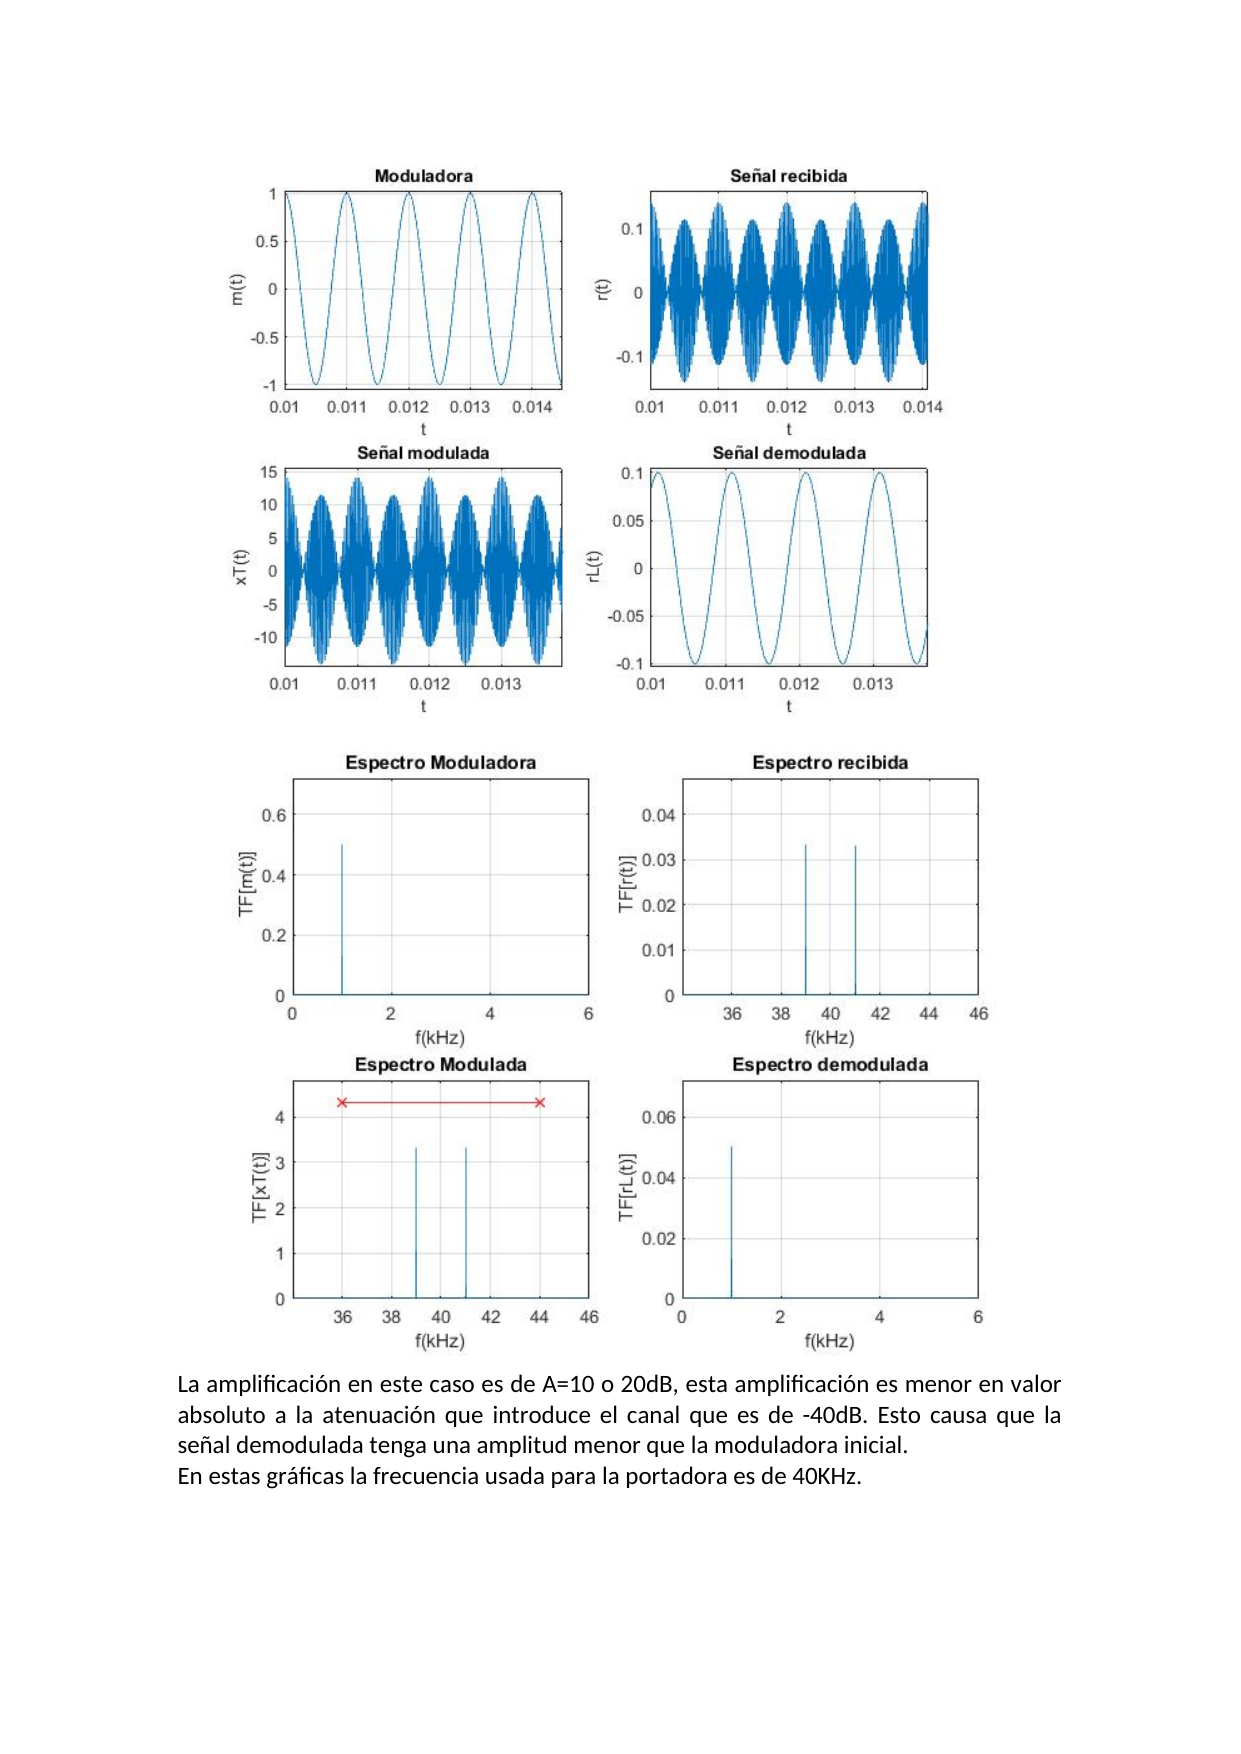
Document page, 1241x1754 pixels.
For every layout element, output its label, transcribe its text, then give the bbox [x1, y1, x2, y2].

text La amplificación en este caso es de A=10 o 20dB, esta amplificación es menor en valor absoluto a la atenuación que introduce el canal que es de -40dB. Esto causa que la señal demodulada tenga una amplitud menor que la moduladora inicial. [177, 1369, 1063, 1460]
text En estas gráficas la frecuencia usada para la portadora es de 40KHz. [177, 1460, 1063, 1491]
